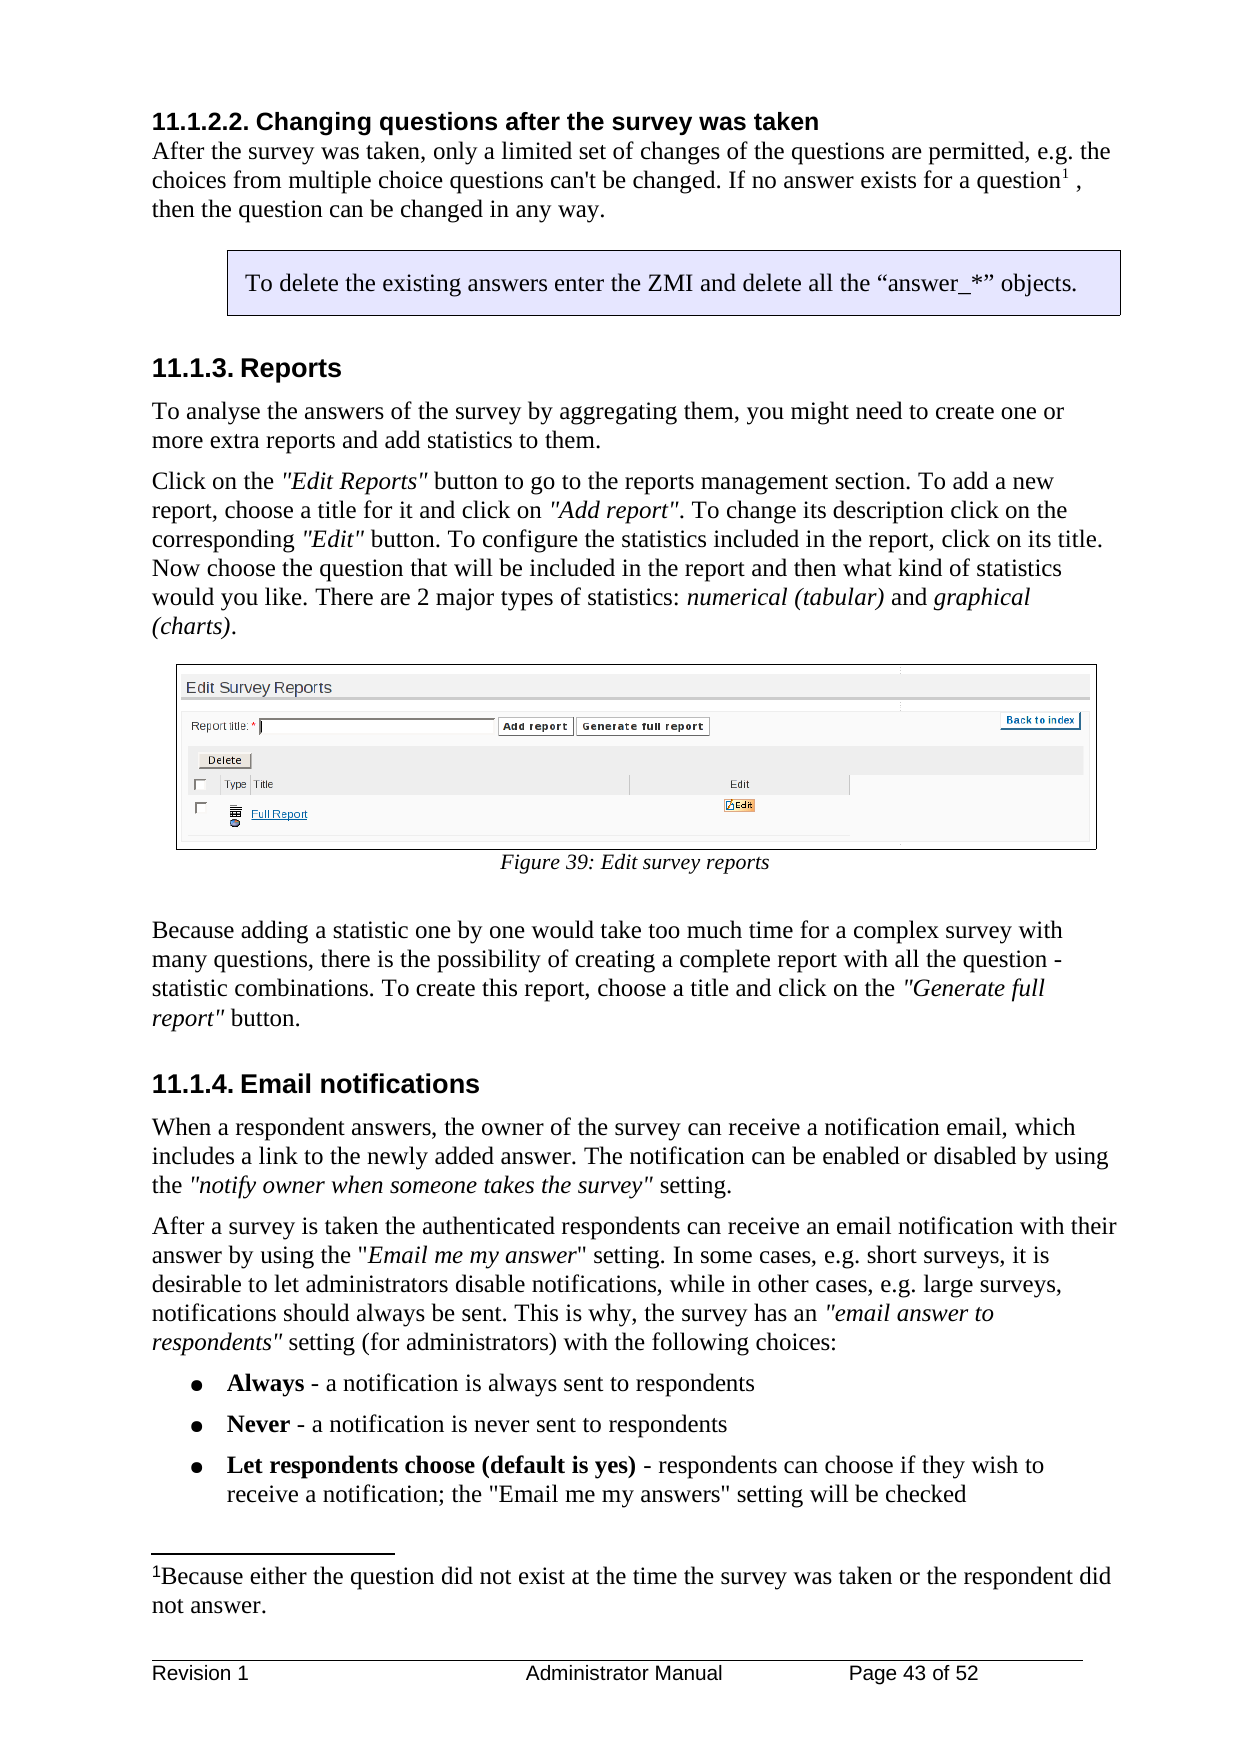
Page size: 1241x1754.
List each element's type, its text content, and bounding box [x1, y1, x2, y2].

list Let respondents choose (default is yes) - respondents can choose if they wish to receive a notification; the "Email me my answers" setting will be checked [189, 1449, 1120, 1508]
list Never - a notification is never sent to respondents [189, 1409, 1120, 1438]
picture [179, 667, 1094, 846]
text [177, 665, 1096, 849]
text After a survey is taken the authenticated respondents can receive an email notification with their answer by using the "Email me my answer" setting. In some cases, e.g. short surveys, it is desirable to let administrators disable notifications, while in other cases, e.g. large surveys, notifications should always be sent. This is why, the survey has an "email answer to respondents" setting (for administrators) with the following choices: [152, 1211, 1120, 1356]
subtitle Email notifications [152, 1068, 1120, 1099]
subtitle Changing questions after the survey was taken [152, 107, 1120, 136]
text To delete the existing answers enter the ZMI and delete all the “answer_*” objects. [228, 251, 1120, 315]
text Because adding a statistic one by one would take too much time for a complex survey with many questions, there is the possibility of creating a complete report with all the question - statistic combinations. To create this report, choose a title and click on the "Generate full report" button. [152, 915, 1120, 1031]
text Click on the "Edit Reports" button to go to the reports management section. To add a new report, choose a title for it and click on "Add report". To change its description click on the corresponding "Edit" button. To configure the statistics included in the report, click on its title. Now choose the question that will be included in the report and then what kind of statistics would you like. There are 2 major types of statistics: numerical (tabular) and graphical (charts). [152, 466, 1120, 640]
text When a respondent answers, the owner of the survey can receive a notification email, which includes a link to the newly added answer. The notification can be enabled or disabled by using the "notify owner when someone takes the survey" setting. [152, 1112, 1120, 1199]
text Figure 39: Edit survey reports [176, 850, 1096, 874]
list Always - a notification is always sent to respondents [189, 1368, 1120, 1397]
text Because either the question did not exist at the time the survey was taken or the respondent did not answer. [152, 1561, 1120, 1619]
text To analyse the answers of the survey by aggregating them, you might need to create one or more extra reports and add statistics to them. [152, 396, 1120, 454]
text After the survey was taken, only a limited set of changes of the questions are permitted, e.g. the choices from multiple choice questions can't be changed. If no answer exists for a question , then the question can be changed in any way. [152, 136, 1120, 223]
subtitle Reports [152, 352, 1120, 383]
